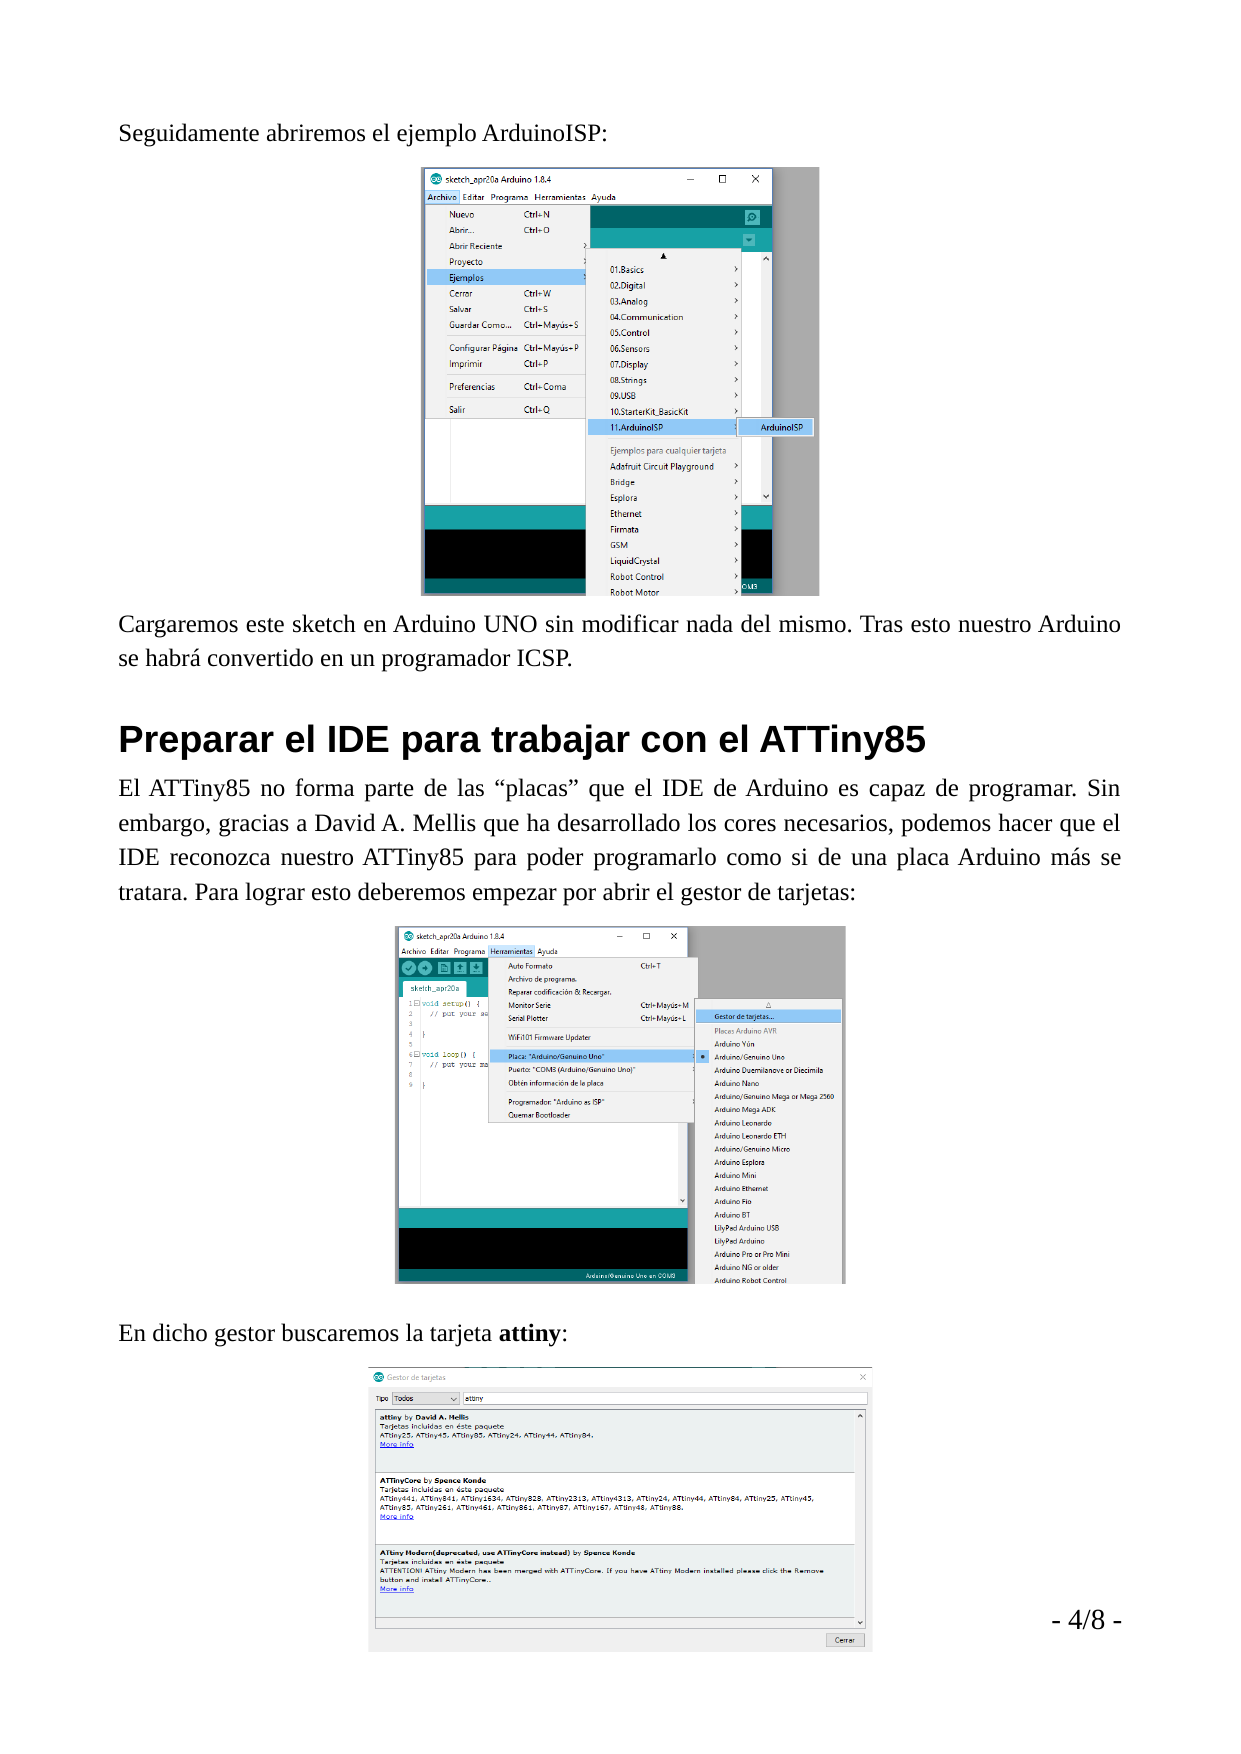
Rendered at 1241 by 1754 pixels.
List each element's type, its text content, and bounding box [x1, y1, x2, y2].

text Seguidamente abriremos el ejemplo ArduinoISP: [118, 118, 1122, 147]
text Cargaremos este sketch en Arduino UNO sin modificar nada del mismo. Tras esto nuestro Arduino se habrá convertido en un programador ICSP. [118, 609, 1122, 672]
picture [394, 926, 846, 1284]
text En dicho gestor buscaremos la tarjeta attiny: [118, 1318, 1122, 1347]
text El ATTiny85 no forma parte de las “placas” que el IDE de Arduino es capaz de programar. Sin embargo, gracias a David A. Mellis que ha desarrollado los cores necesarios, podemos hacer que el IDE reconozca nuestro ATTiny85 para poder programarlo como si de una placa Arduino más se tratara. Para lograr esto deberemos empezar por abrir el gestor de tarjetas: [118, 773, 1122, 906]
picture [368, 1367, 873, 1652]
subtitle Preparar el IDE para trabajar con el ATTiny85 [118, 717, 1122, 761]
picture [420, 167, 820, 596]
